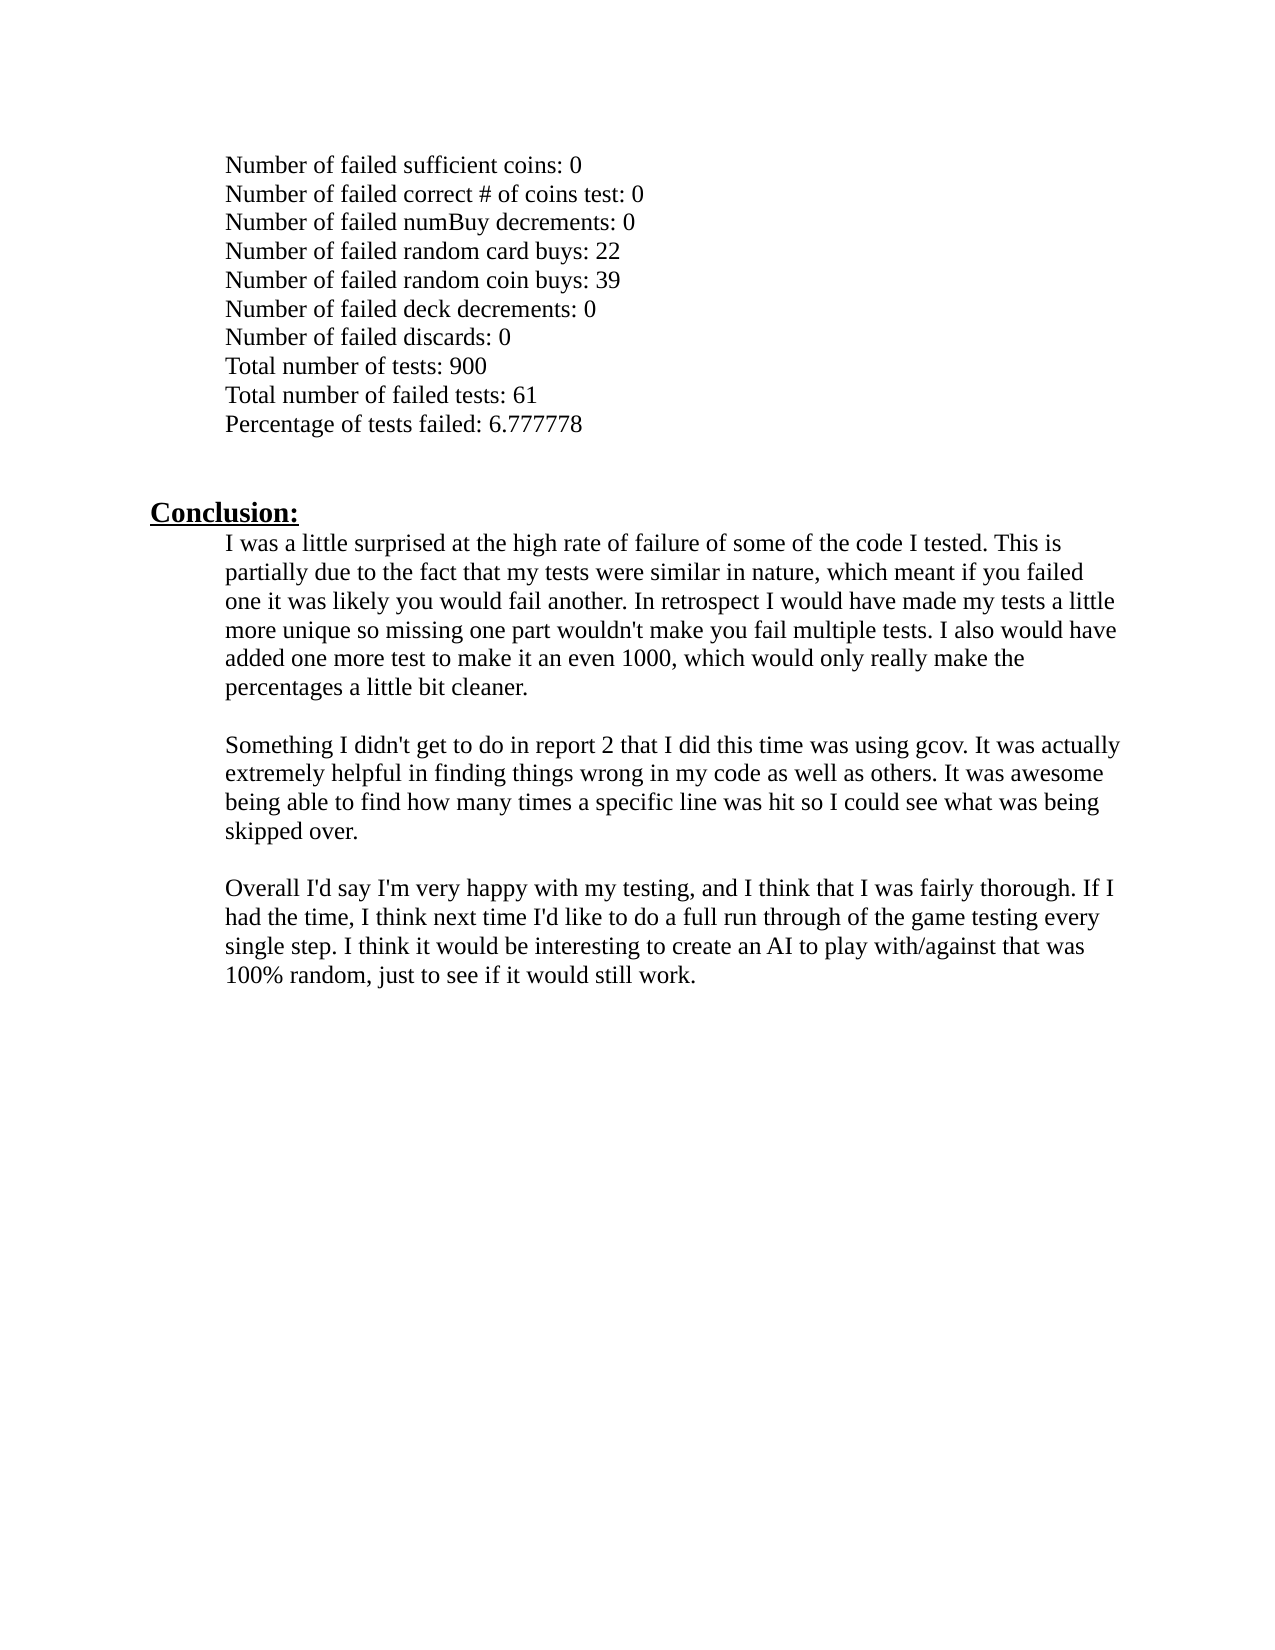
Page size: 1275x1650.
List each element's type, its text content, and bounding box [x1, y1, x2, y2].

text Conclusion: [150, 495, 1125, 528]
text Number of failed sufficient coins: 0 Number of failed correct # of coins test: 0 Number of failed numBuy decrements: 0 Number of failed random card buys: 22 Number of failed random coin buys: 39 Number of failed deck decrements: 0 Number of failed discards: 0 Total number of tests: 900 Total number of failed tests: 61 Percentage of tests failed: 6.777778 [225, 150, 1125, 495]
text Something I didn't get to do in report 2 that I did this time was using gcov. It was actually extremely helpful in finding things wrong in my code as well as others. It was awesome being able to find how many times a specific line was hit so I could see what was being skipped over. [225, 730, 1125, 845]
text Overall I'd say I'm very happy with my testing, and I think that I was fairly thorough. If I had the time, I think next time I'd like to do a full run through of the game testing every single step. I think it would be interesting to create an AI to play with/against that was 100% random, just to see if it would still work. [225, 873, 1125, 988]
text I was a little surprised at the high rate of failure of some of the code I tested. This is partially due to the fact that my tests were similar in nature, which meant if you failed one it was likely you would fail another. In retrospect I would have made my tests a little more unique so missing one part wouldn't make you fail multiple tests. I also would have added one more test to make it an even 1000, which would only really make the percentages a little bit cleaner. [225, 528, 1125, 701]
